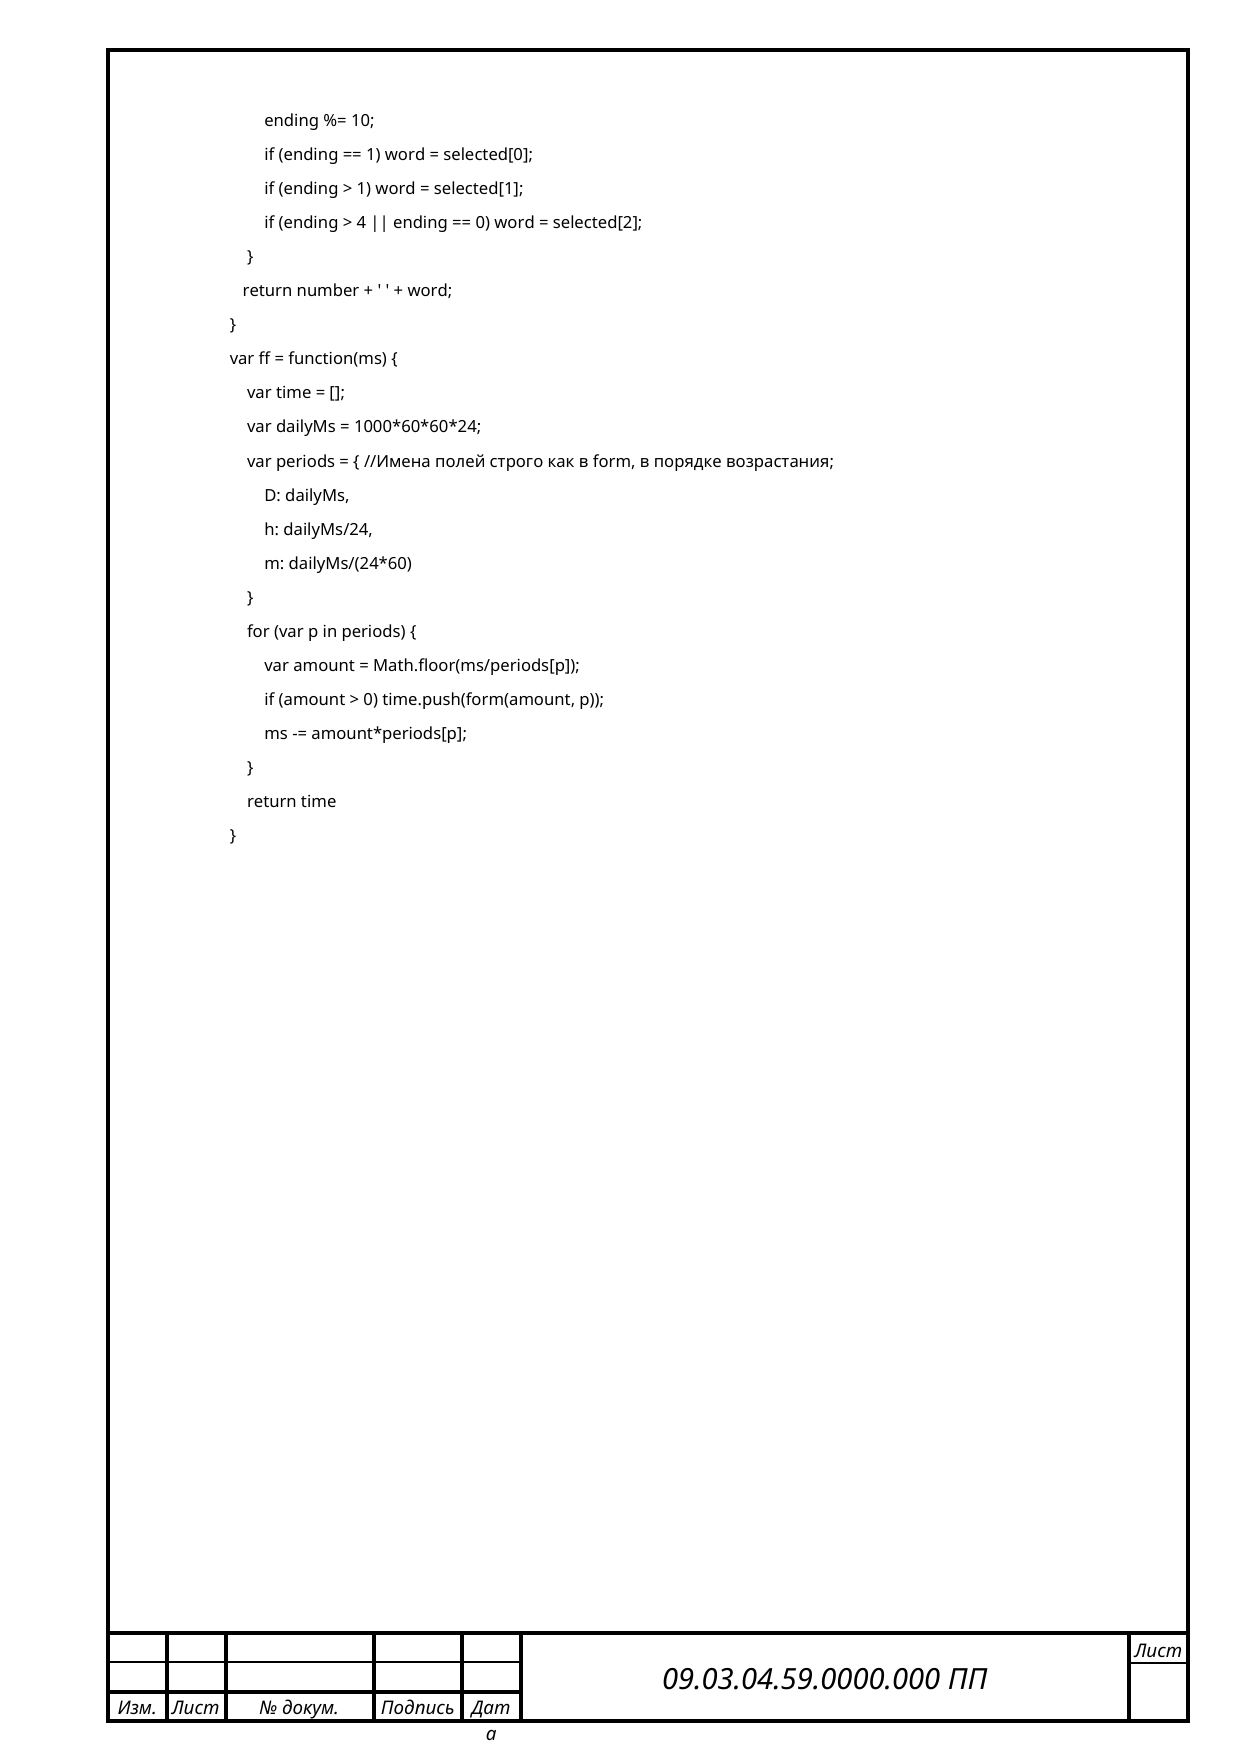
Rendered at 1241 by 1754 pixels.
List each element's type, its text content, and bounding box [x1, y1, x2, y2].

text var periods = { //Имена полей строго как в form, в порядке возрастания; [229, 449, 1163, 472]
text } [229, 756, 1163, 778]
text } [229, 824, 1163, 847]
text } [229, 313, 1163, 336]
text var amount = Math.floor(ms/periods[p]); [229, 653, 1163, 676]
text } [229, 585, 1163, 608]
text ms -= amount*periods[p]; [229, 722, 1163, 744]
text D: dailyMs, [229, 483, 1163, 506]
text if (ending == 1) word = selected[0]; [229, 143, 1163, 165]
text if (amount > 0) time.push(form(amount, p)); [229, 688, 1163, 710]
text return time [229, 790, 1163, 812]
text return number + ' ' + word; [229, 279, 1163, 302]
text if (ending > 4 || ending == 0) word = selected[2]; [229, 211, 1163, 233]
text m: dailyMs/(24*60) [229, 551, 1163, 574]
text for (var p in periods) { [229, 619, 1163, 642]
text var dailyMs = 1000*60*60*24; [229, 415, 1163, 438]
text if (ending > 1) word = selected[1]; [229, 177, 1163, 199]
text } [229, 245, 1163, 267]
text h: dailyMs/24, [229, 517, 1163, 540]
text var ff = function(ms) { [229, 347, 1163, 370]
text ending %= 10; [229, 108, 1163, 131]
text var time = []; [229, 381, 1163, 404]
